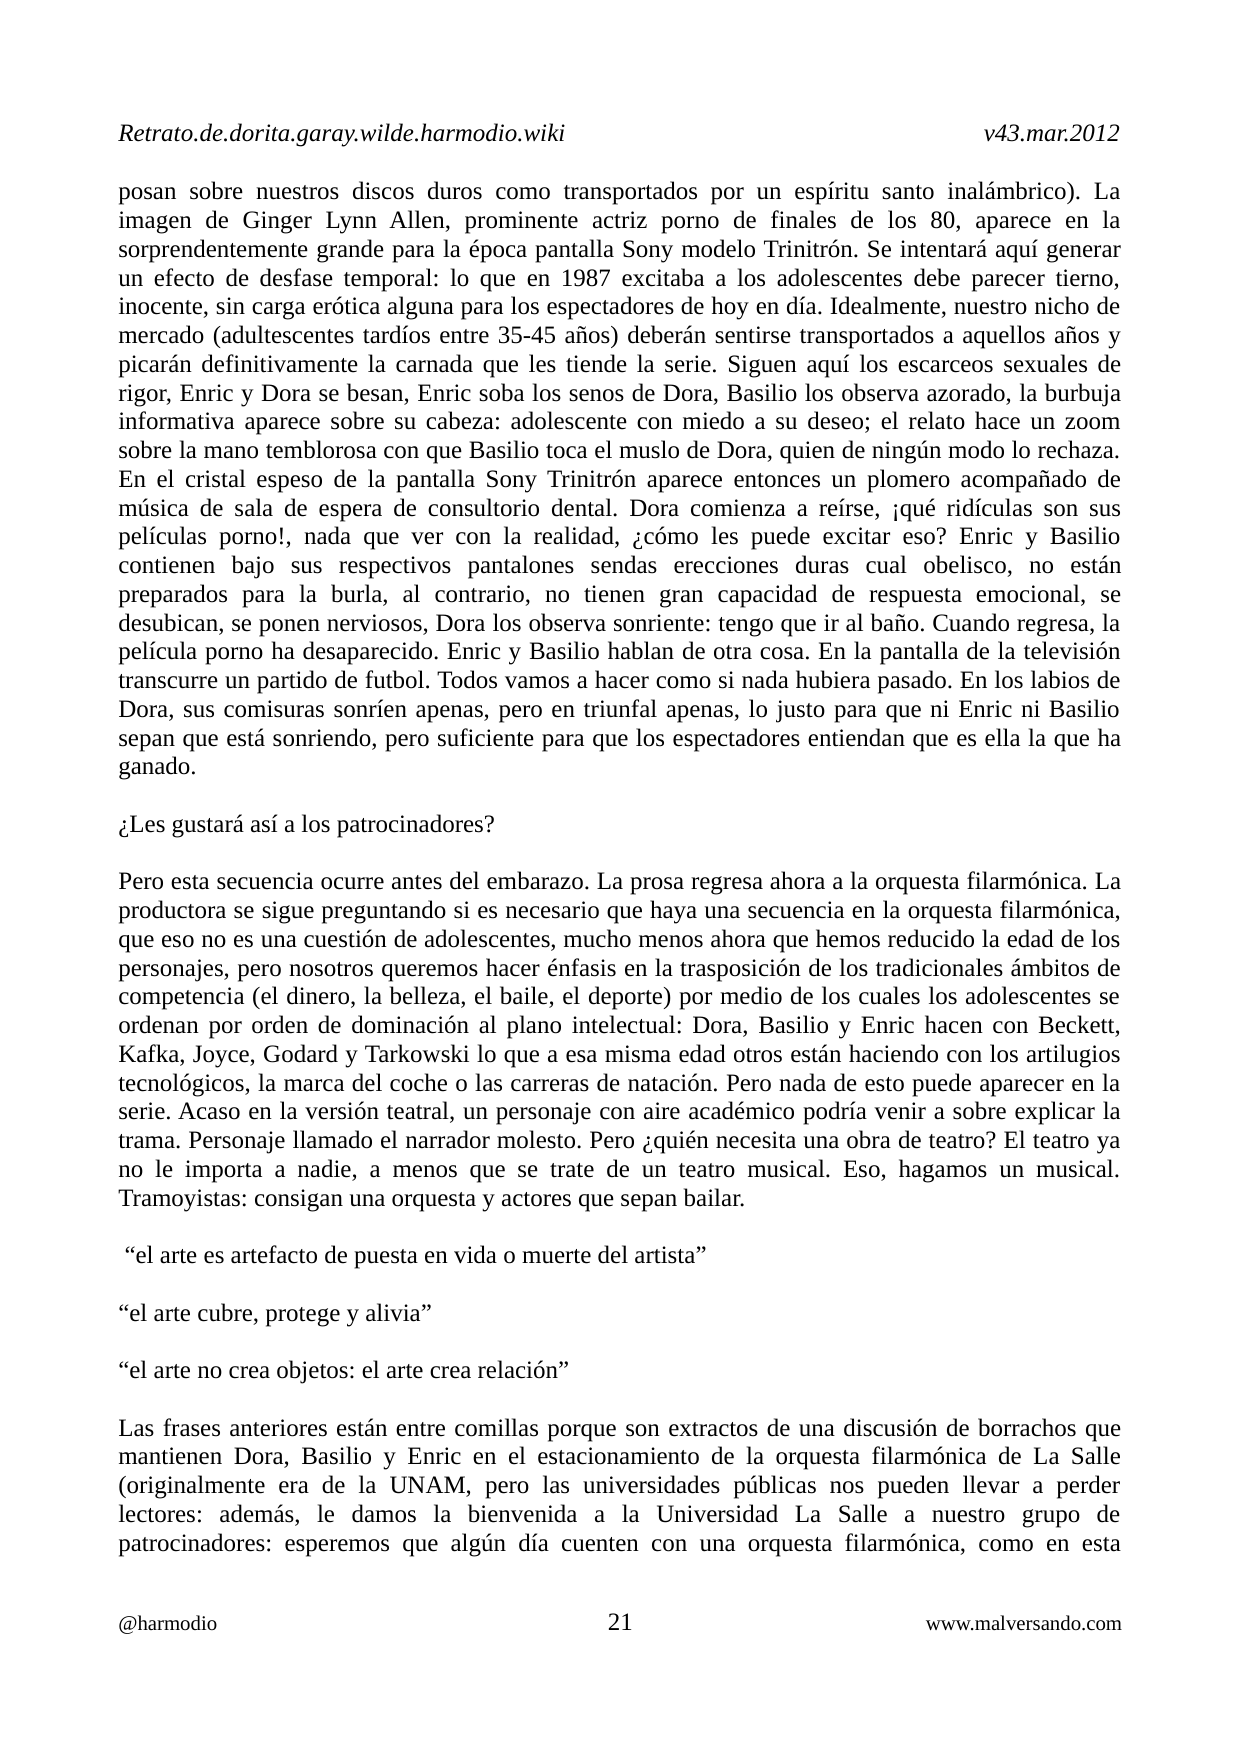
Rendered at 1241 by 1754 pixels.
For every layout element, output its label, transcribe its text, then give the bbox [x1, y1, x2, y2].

text “el arte es artefacto de puesta en vida o muerte del artista” [118, 1240, 1122, 1269]
text “el arte cubre, protege y alivia” [118, 1298, 1122, 1326]
text posan sobre nuestros discos duros como transportados por un espíritu santo inalámbrico). La imagen de Ginger Lynn Allen, prominente actriz porno de finales de los 80, aparece en la sorprendentemente grande para la época pantalla Sony modelo Trinitrón. Se intentará aquí generar un efecto de desfase temporal: lo que en 1987 excitaba a los adolescentes debe parecer tierno, inocente, sin carga erótica alguna para los espectadores de hoy en día. Idealmente, nuestro nicho de mercado (adultescentes tardíos entre 35-45 años) deberán sentirse transportados a aquellos años y picarán definitivamente la carnada que les tiende la serie. Siguen aquí los escarceos sexuales de rigor, Enric y Dora se besan, Enric soba los senos de Dora, Basilio los observa azorado, la burbuja informativa aparece sobre su cabeza: adolescente con miedo a su deseo; el relato hace un zoom sobre la mano temblorosa con que Basilio toca el muslo de Dora, quien de ningún modo lo rechaza. En el cristal espeso de la pantalla Sony Trinitrón aparece entonces un plomero acompañado de música de sala de espera de consultorio dental. Dora comienza a reírse, ¡qué ridículas son sus películas porno!, nada que ver con la realidad, ¿cómo les puede excitar eso? Enric y Basilio contienen bajo sus respectivos pantalones sendas erecciones duras cual obelisco, no están preparados para la burla, al contrario, no tienen gran capacidad de respuesta emocional, se desubican, se ponen nerviosos, Dora los observa sonriente: tengo que ir al baño. Cuando regresa, la película porno ha desaparecido. Enric y Basilio hablan de otra cosa. En la pantalla de la televisión transcurre un partido de futbol. Todos vamos a hacer como si nada hubiera pasado. En los labios de Dora, sus comisuras sonríen apenas, pero en triunfal apenas, lo justo para que ni Enric ni Basilio sepan que está sonriendo, pero suficiente para que los espectadores entiendan que es ella la que ha ganado. [118, 176, 1122, 780]
text ¿Les gustará así a los patrocinadores? [118, 809, 1122, 838]
text “el arte no crea objetos: el arte crea relación” [118, 1355, 1122, 1384]
text Las frases anteriores están entre comillas porque son extractos de una discusión de borrachos que mantienen Dora, Basilio y Enric en el estacionamiento de la orquesta filarmónica de La Salle (originalmente era de la UNAM, pero las universidades públicas nos pueden llevar a perder lectores: además, le damos la bienvenida a la Universidad La Salle a nuestro grupo de patrocinadores: esperemos que algún día cuenten con una orquesta filarmónica, como en esta [118, 1413, 1122, 1556]
text Pero esta secuencia ocurre antes del embarazo. La prosa regresa ahora a la orquesta filarmónica. La productora se sigue preguntando si es necesario que haya una secuencia en la orquesta filarmónica, que eso no es una cuestión de adolescentes, mucho menos ahora que hemos reducido la edad de los personajes, pero nosotros queremos hacer énfasis en la trasposición de los tradicionales ámbitos de competencia (el dinero, la belleza, el baile, el deporte) por medio de los cuales los adolescentes se ordenan por orden de dominación al plano intelectual: Dora, Basilio y Enric hacen con Beckett, Kafka, Joyce, Godard y Tarkowski lo que a esa misma edad otros están haciendo con los artilugios tecnológicos, la marca del coche o las carreras de natación. Pero nada de esto puede aparecer en la serie. Acaso en la versión teatral, un personaje con aire académico podría venir a sobre explicar la trama. Personaje llamado el narrador molesto. Pero ¿quién necesita una obra de teatro? El teatro ya no le importa a nadie, a menos que se trate de un teatro musical. Eso, hagamos un musical. Tramoyistas: consigan una orquesta y actores que sepan bailar. [118, 866, 1122, 1211]
